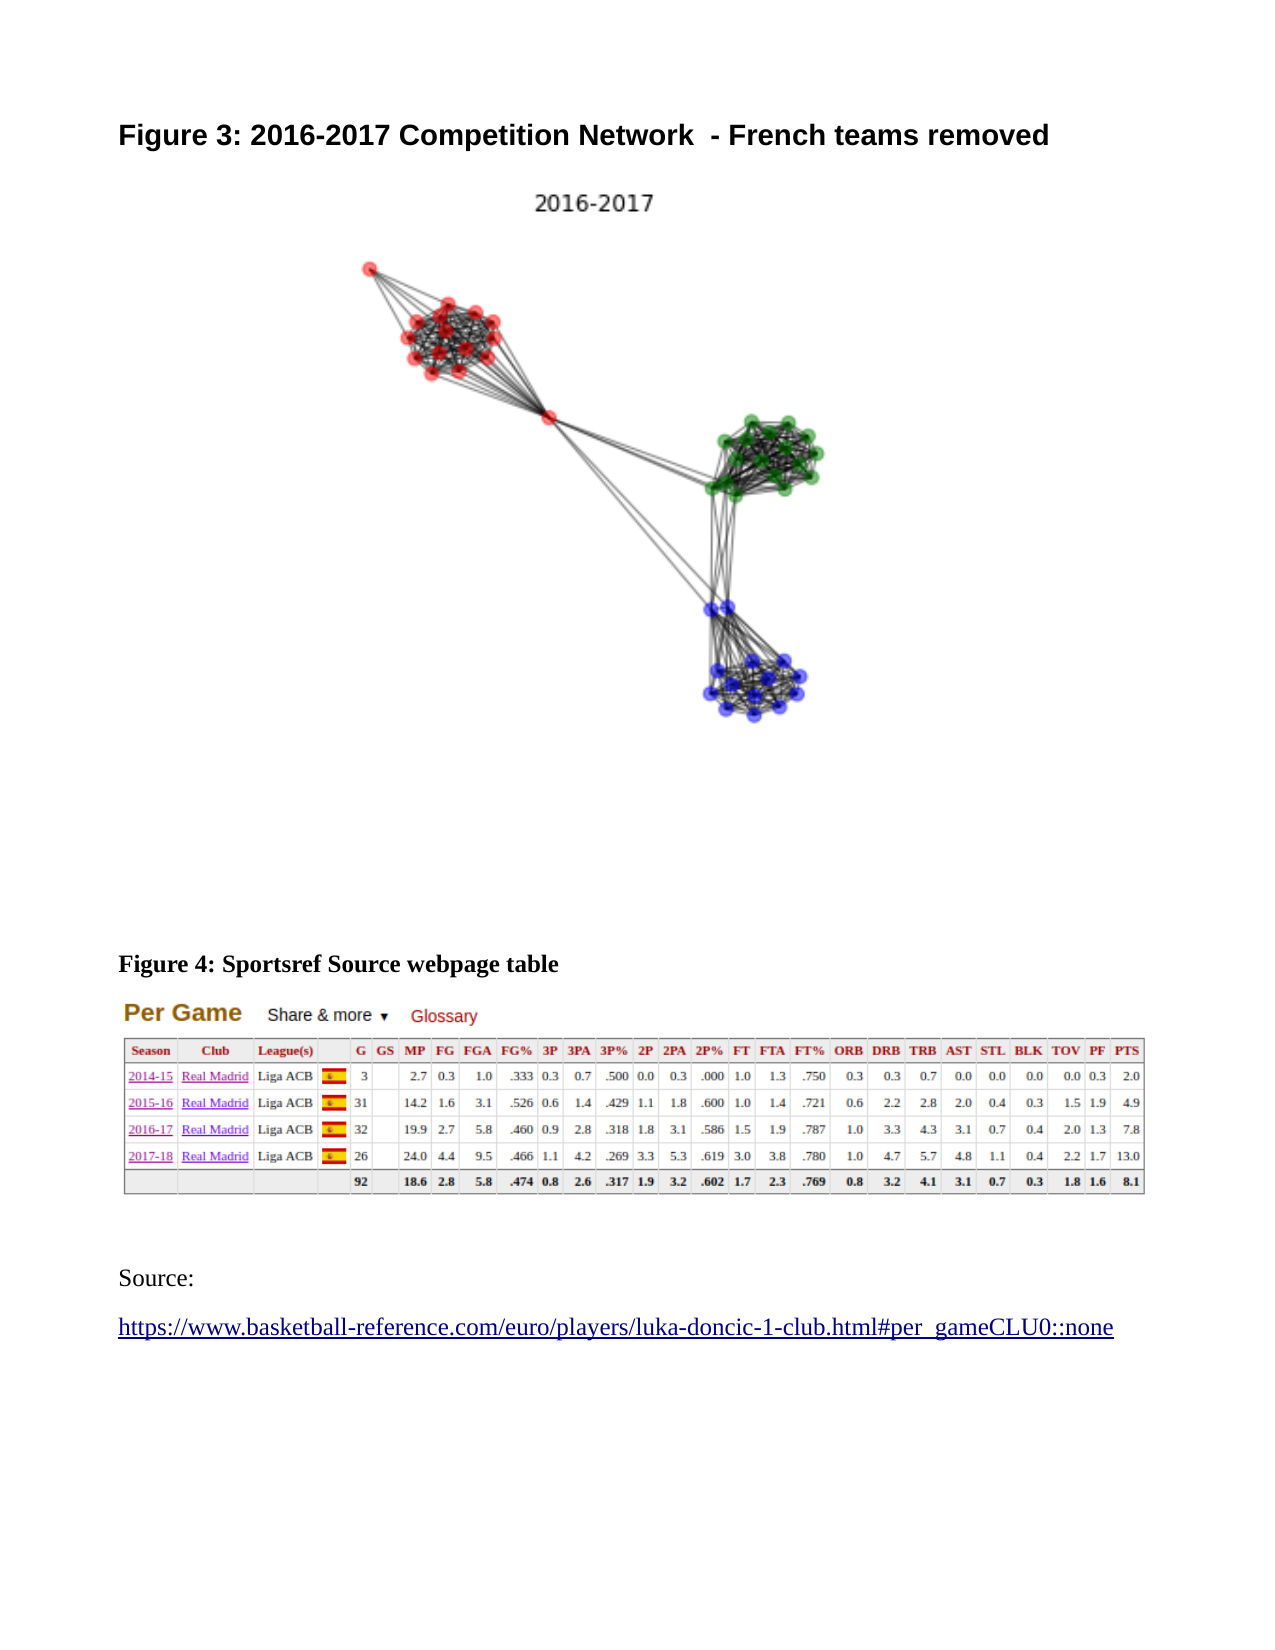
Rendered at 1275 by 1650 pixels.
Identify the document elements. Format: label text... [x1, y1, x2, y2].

picture [251, 180, 883, 808]
text Source: [118, 1263, 1157, 1292]
text https://www.basketball-reference.com/euro/players/luka-doncic-1-club.html#per_gameCLU0::none [118, 1312, 1157, 1341]
subtitle Figure 3: 2016-2017 Competition Network - French teams removed [118, 118, 1157, 152]
picture [118, 998, 1157, 1209]
text Figure 4: Sportsref Source webpage table [118, 949, 1157, 978]
